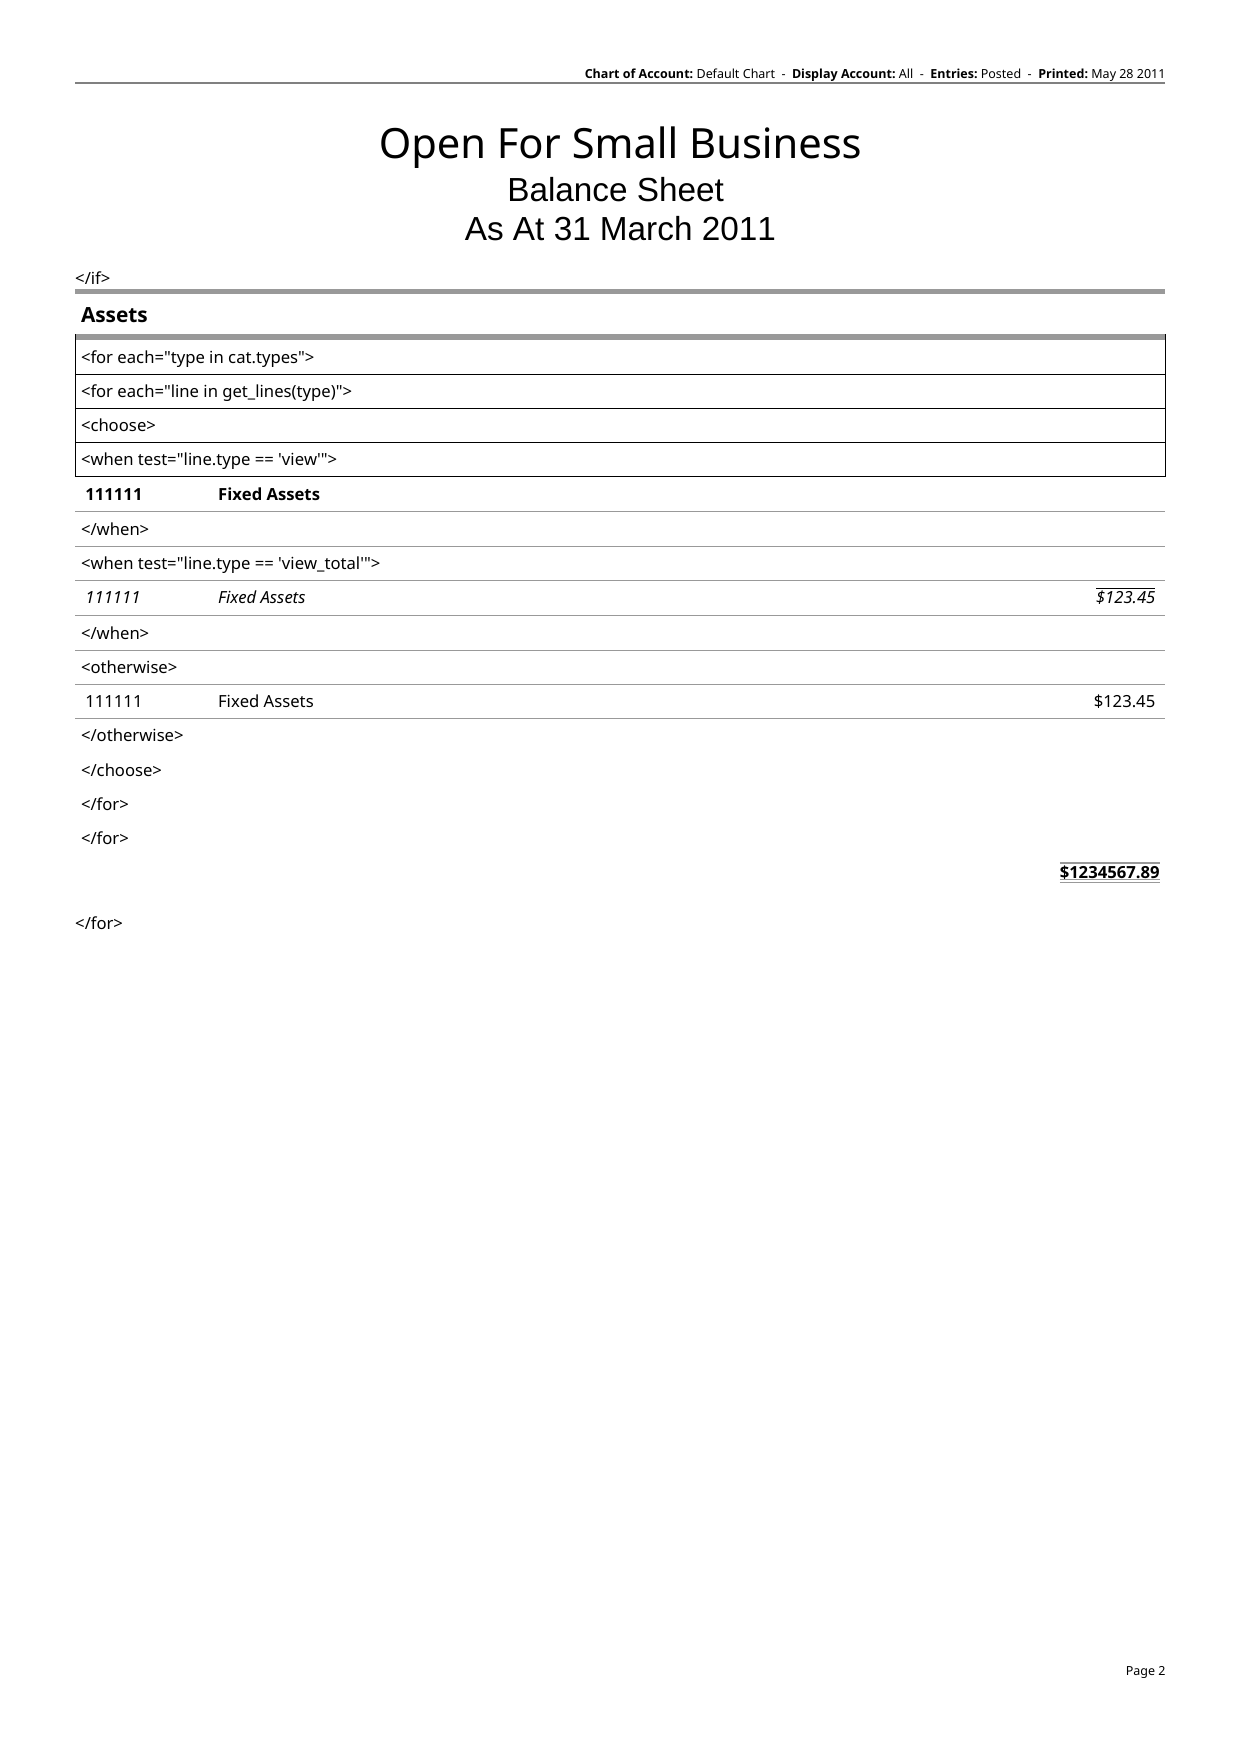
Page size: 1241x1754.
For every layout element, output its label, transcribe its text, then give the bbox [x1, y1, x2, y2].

table_cell 111111 [75, 685, 208, 718]
table_cell <when test="line.type == 'view_total'"> [75, 547, 1165, 580]
table_cell Fixed Assets [208, 581, 687, 614]
table_cell <for each="type in cat.types"> [76, 340, 1165, 374]
table_cell <otherwise> [75, 651, 1165, 684]
table_cell $1234567.89 [75, 855, 1165, 889]
text </if> [75, 266, 1165, 289]
table_cell </otherwise> [75, 719, 1165, 752]
table_cell </when> [75, 616, 1165, 650]
table_cell </choose> [75, 753, 1165, 787]
table_cell </for> [75, 787, 1165, 821]
table_cell </when> [75, 512, 1165, 546]
text Open For Small Business [75, 114, 1165, 170]
table_cell [687, 477, 1165, 511]
table_cell <when test="line.type == 'view'"> [76, 443, 1165, 476]
table_cell <for each="line in get_lines(type)"> [76, 375, 1165, 408]
table_cell <choose> [76, 409, 1165, 442]
table_cell $123.45 [687, 581, 1165, 614]
table_cell Fixed Assets [208, 685, 687, 718]
text As At 31 March 2011 [75, 209, 1165, 247]
table_header [687, 294, 1165, 334]
table_cell Fixed Assets [208, 477, 687, 511]
text Balance Sheet [75, 170, 1165, 209]
text </for> [75, 912, 1165, 934]
table_cell </for> [75, 821, 1165, 855]
table_cell $123.45 [687, 685, 1165, 718]
table_header Assets [75, 294, 687, 334]
table_cell 111111 [75, 581, 208, 614]
table_cell 111111 [75, 477, 208, 511]
